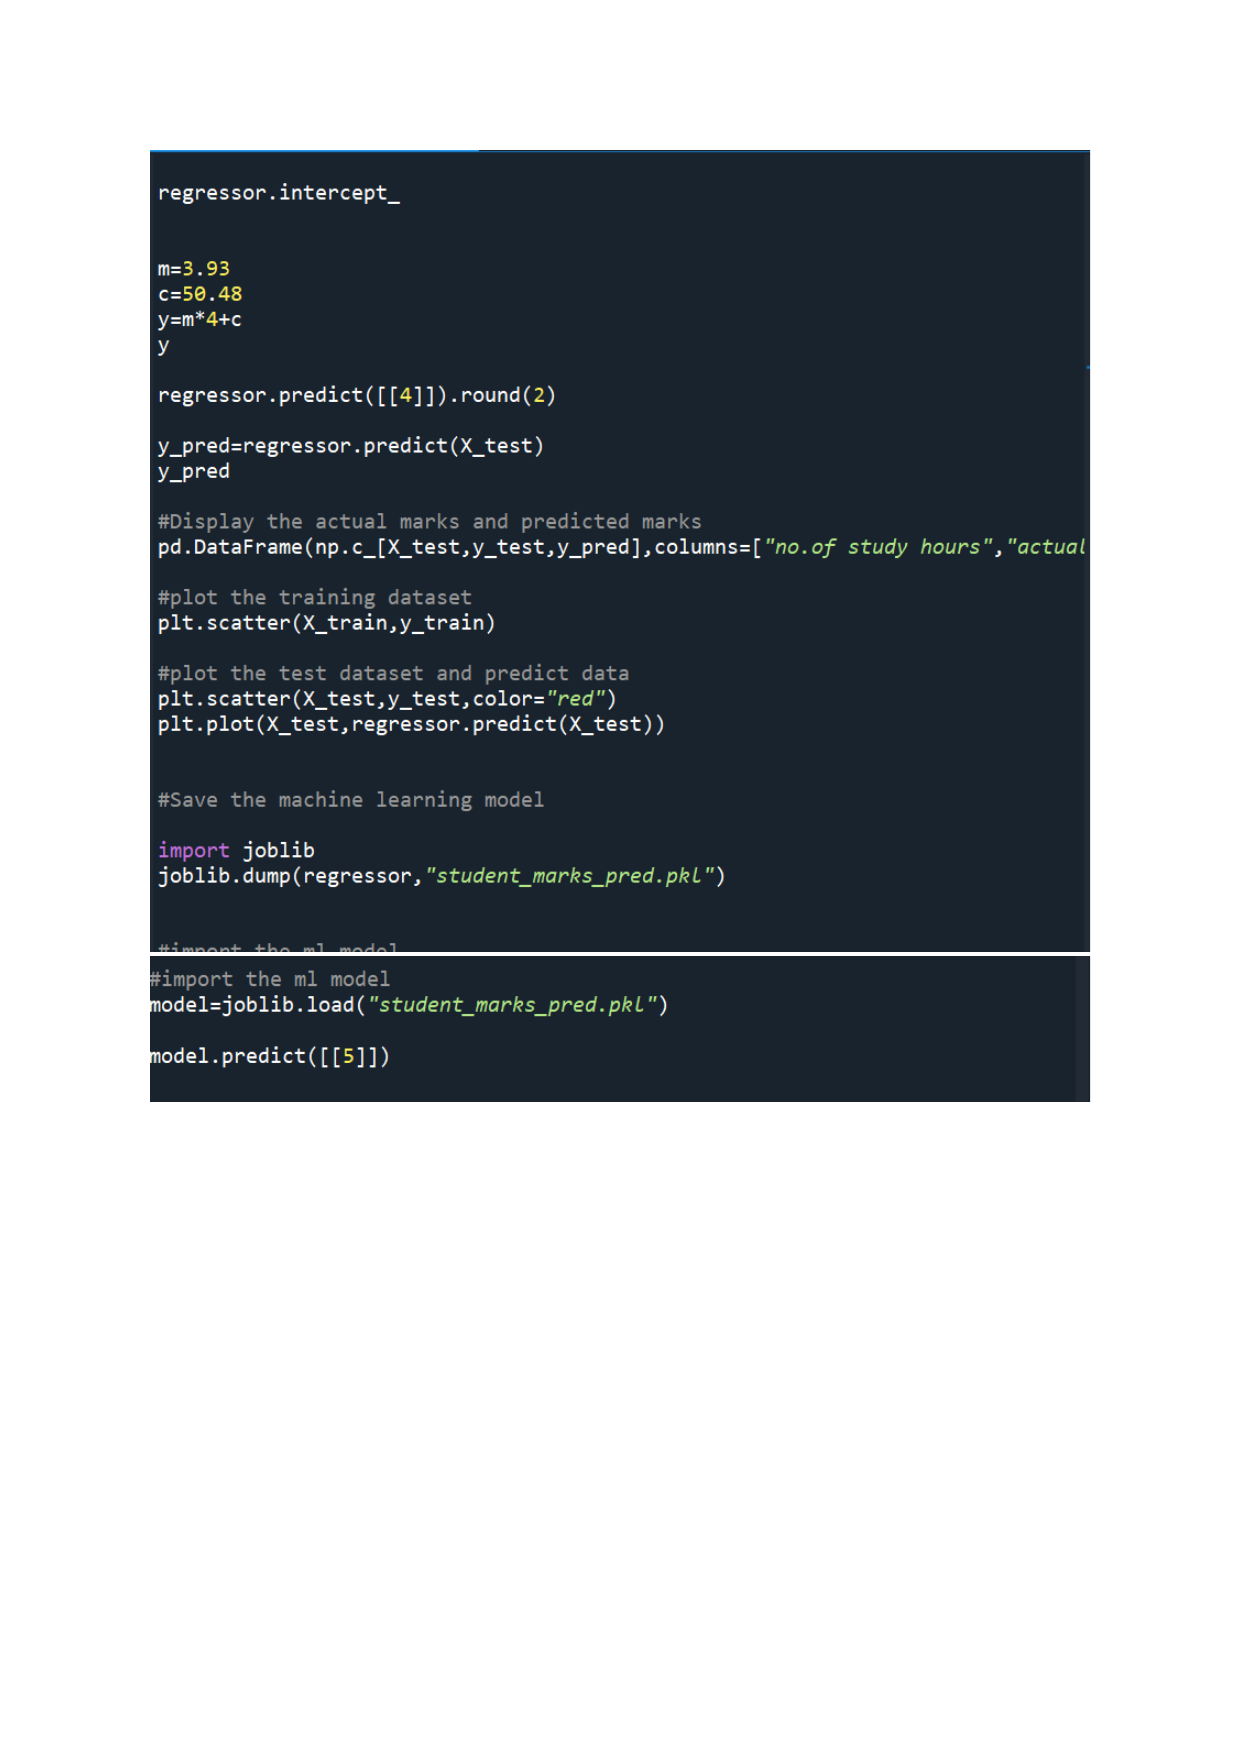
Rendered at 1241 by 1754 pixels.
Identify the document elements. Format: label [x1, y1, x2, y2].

picture [150, 150, 1091, 952]
picture [150, 956, 1091, 1102]
